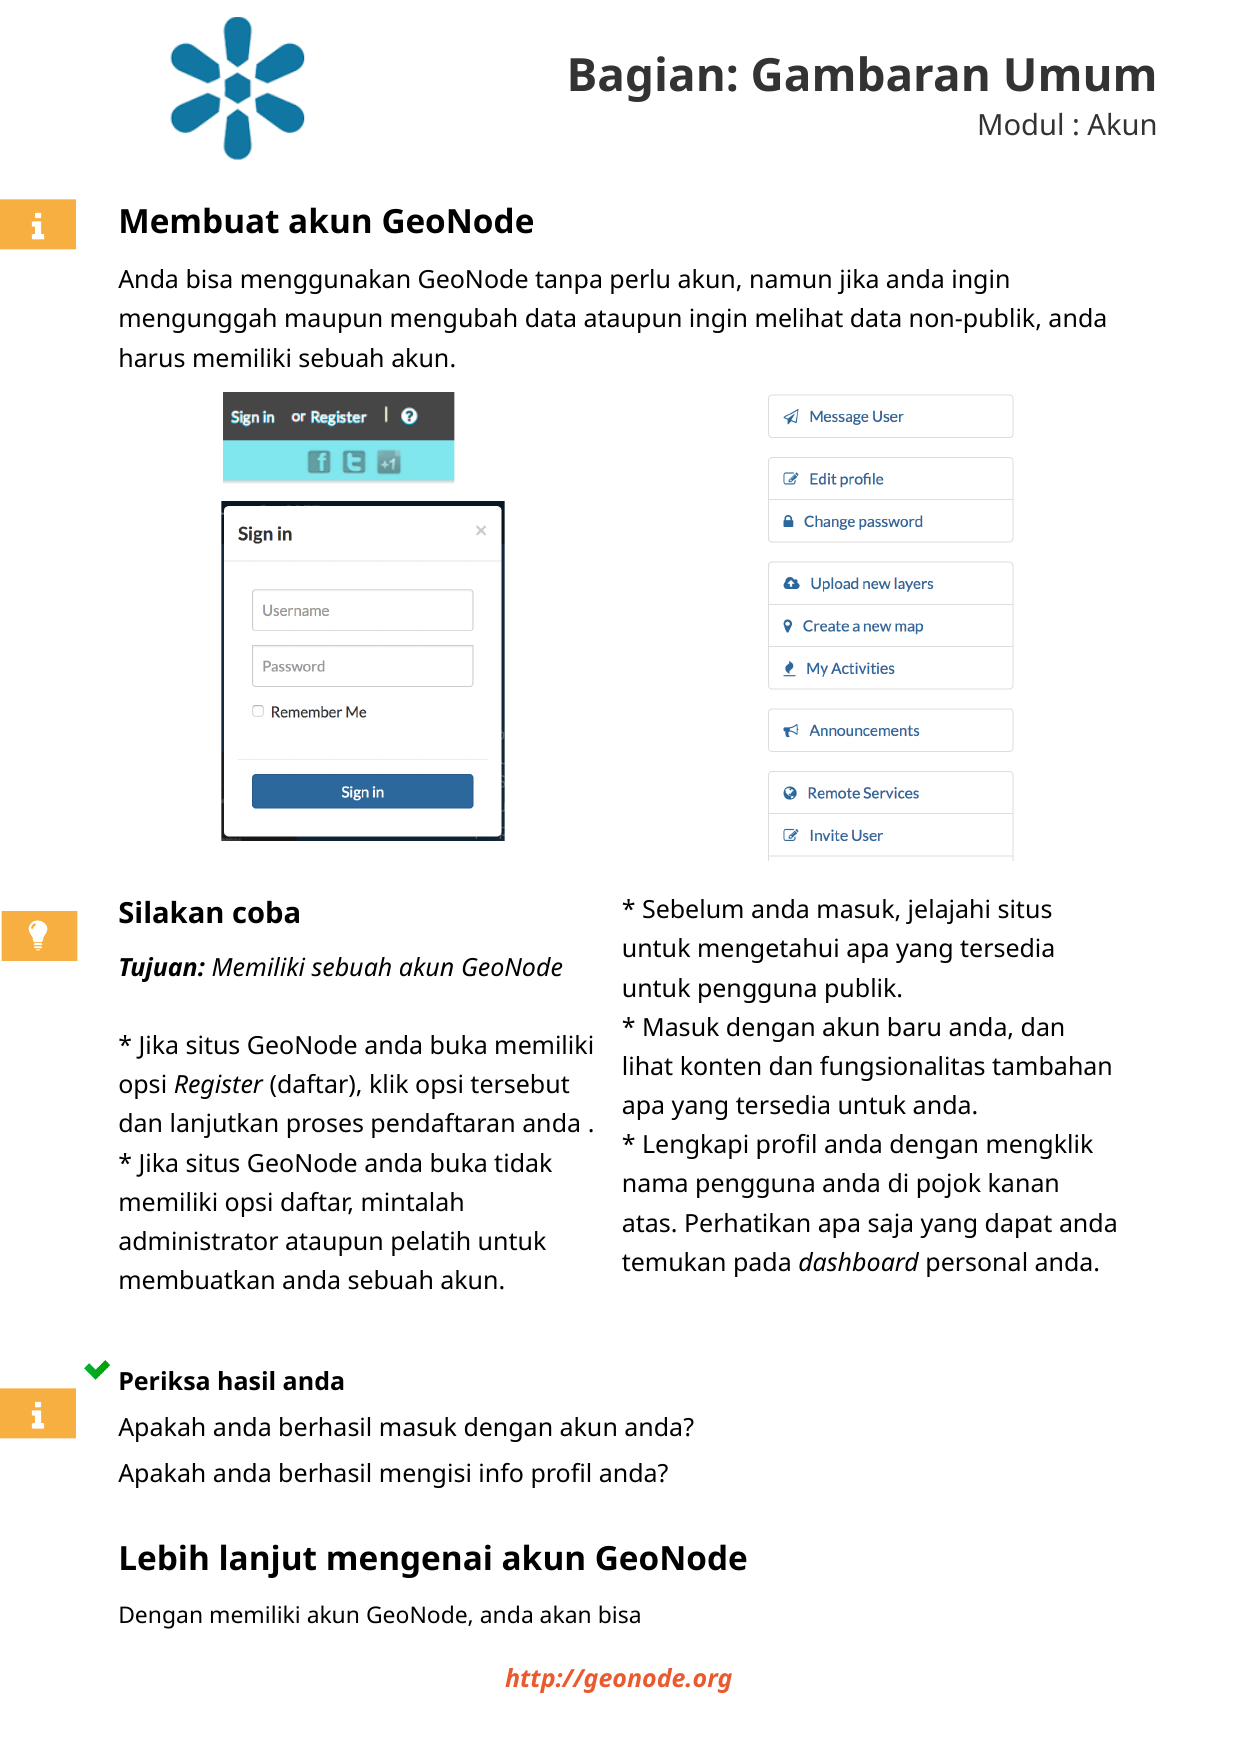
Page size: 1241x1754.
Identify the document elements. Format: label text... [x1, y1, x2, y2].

text * Masuk dengan akun baru anda, dan lihat konten dan fungsionalitas tambahan apa yang tersedia untuk anda. [622, 1009, 1122, 1122]
picture [221, 501, 505, 841]
text Periksa hasil anda [118, 1363, 1122, 1398]
subtitle Lebih lanjut mengenai akun GeoNode [118, 1535, 1122, 1581]
subtitle Membuat akun GeoNode [118, 198, 1122, 243]
text Apakah anda berhasil masuk dengan akun anda? [118, 1409, 1122, 1443]
text Silakan coba [118, 892, 619, 932]
text * Sebelum anda masuk, jelajahi situs untuk mengetahui apa yang tersedia untuk pengguna publik. [622, 892, 1122, 1004]
text Dengan memiliki akun GeoNode, anda akan bisa [118, 1599, 1122, 1630]
picture [166, 17, 309, 160]
picture [758, 388, 1021, 861]
text * Lengkapi profil anda dengan mengklik nama pengguna anda di pojok kanan atas. Perhatikan apa saja yang dapat anda temukan pada dashboard personal anda. [622, 1127, 1122, 1278]
text Apakah anda berhasil mengisi info profil anda? [118, 1455, 1122, 1523]
text * Jika situs GeoNode anda buka memiliki opsi Register (daftar), klik opsi tersebut dan lanjutkan proses pendaftaran anda . [118, 1028, 619, 1140]
picture [223, 392, 455, 484]
text Tujuan: Memiliki sebuah akun GeoNode [118, 949, 619, 983]
text * Jika situs GeoNode anda buka tidak memiliki opsi daftar, mintalah administrator ataupun pelatih untuk membuatkan anda sebuah akun. [118, 1145, 619, 1297]
text Anda bisa menggunakan GeoNode tanpa perlu akun, namun jika anda ingin mengunggah maupun mengubah data ataupun ingin melihat data non-publik, anda harus memiliki sebuah akun. [118, 262, 1122, 374]
